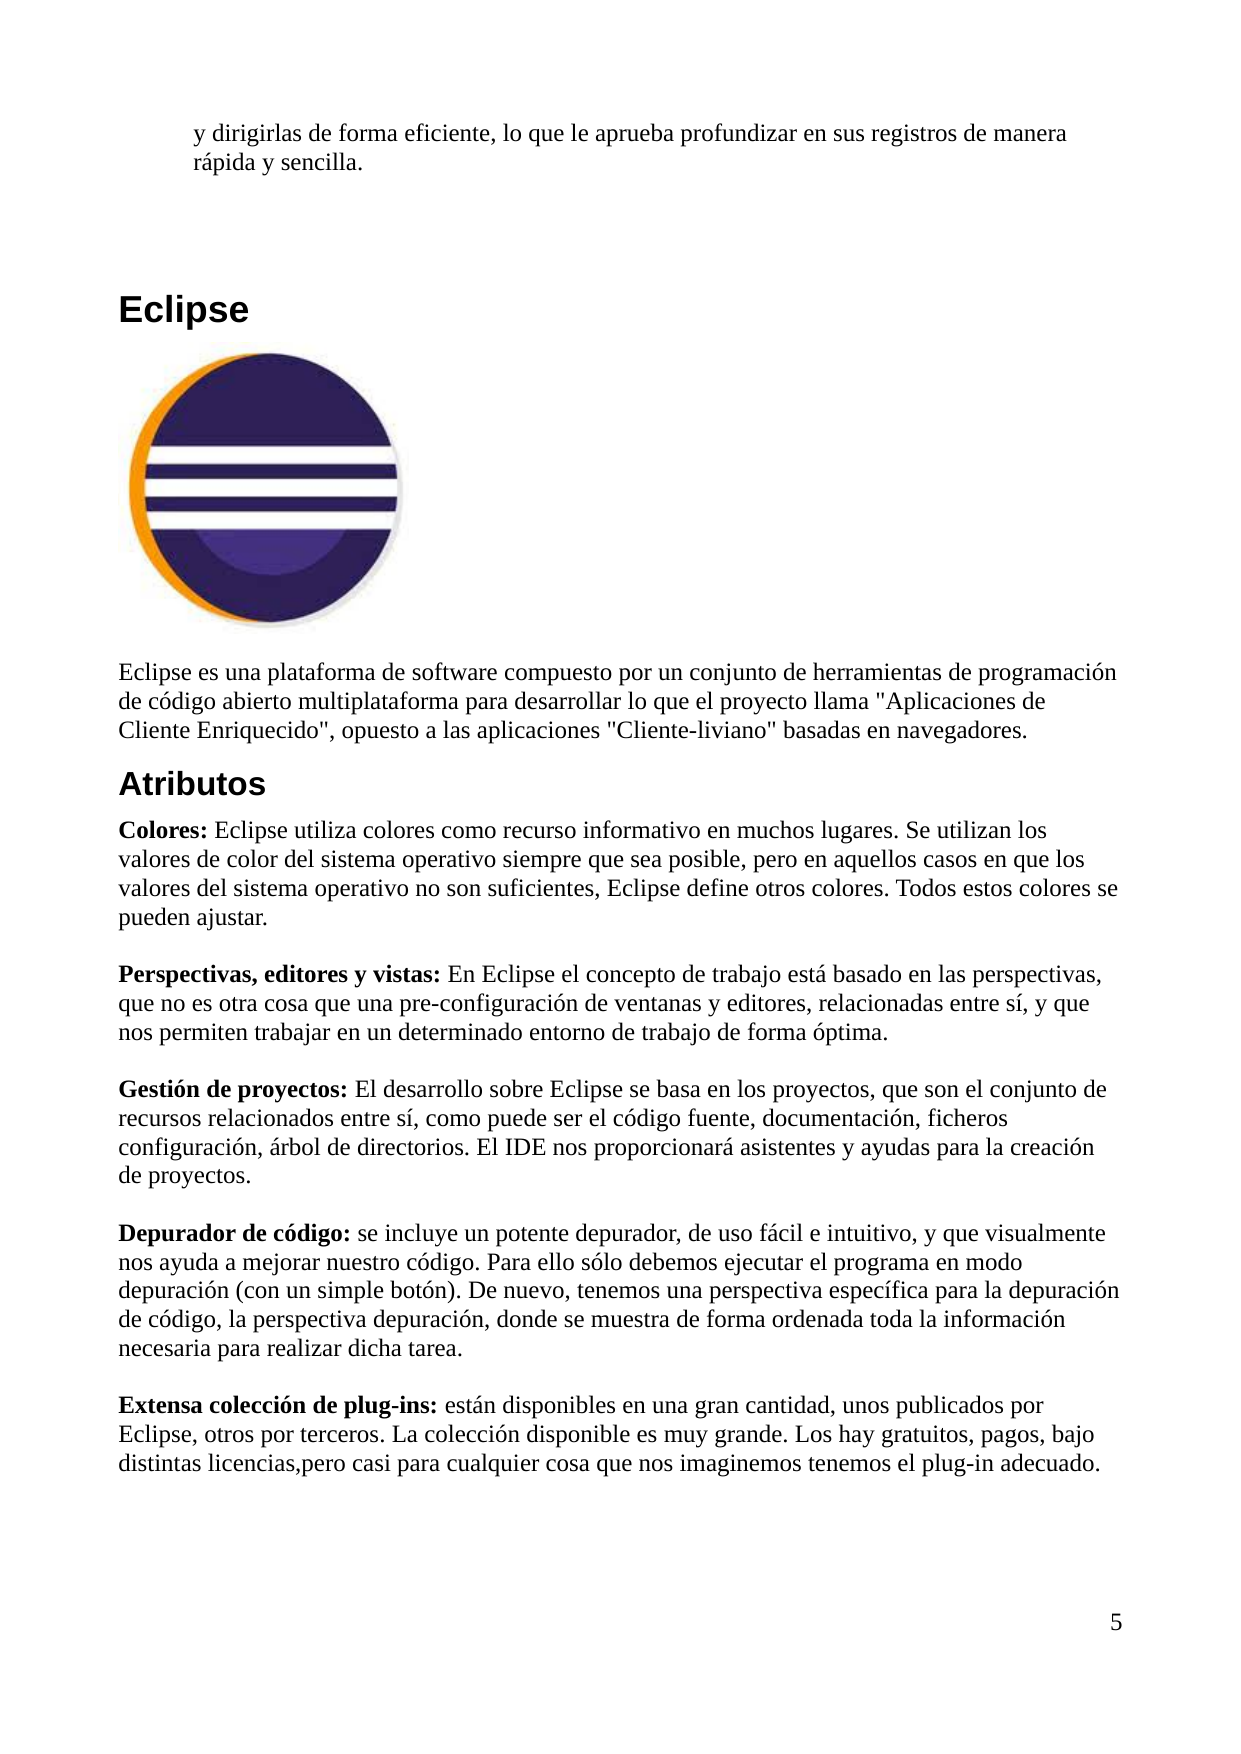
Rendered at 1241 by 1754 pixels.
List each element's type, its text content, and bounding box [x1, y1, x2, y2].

list y dirigirlas de forma eficiente, lo que le aprueba profundizar en sus registros de manera rápida y sencilla. [156, 118, 1122, 176]
subtitle Eclipse [118, 287, 1122, 330]
text Perspectivas, editores y vistas: En Eclipse el concepto de trabajo está basado en las perspectivas, que no es otra cosa que una pre-configuración de ventanas y editores, relacionadas entre sí, y que nos permiten trabajar en un determinado entorno de trabajo de forma óptima. [118, 959, 1122, 1045]
text Depurador de código: se incluye un potente depurador, de uso fácil e intuitivo, y que visualmente nos ayuda a mejorar nuestro código. Para ello sólo debemos ejecutar el programa en modo depuración (con un simple botón). De nuevo, tenemos una perspectiva específica para la depuración de código, la perspectiva depuración, donde se muestra de forma ordenada toda la información necesaria para realizar dicha tarea. [118, 1218, 1122, 1362]
text Colores: Eclipse utiliza colores como recurso informativo en muchos lugares. Se utilizan los valores de color del sistema operativo siempre que sea posible, pero en aquellos casos en que los valores del sistema operativo no son suficientes, Eclipse define otros colores. Todos estos colores se pueden ajustar. [118, 815, 1122, 930]
text Gestión de proyectos: El desarrollo sobre Eclipse se basa en los proyectos, que son el conjunto de recursos relacionados entre sí, como puede ser el código fuente, documentación, ficheros configuración, árbol de directorios. El IDE nos proporcionará asistentes y ayudas para la creación de proyectos. [118, 1074, 1122, 1189]
picture [118, 342, 409, 634]
subtitle Atributos [118, 764, 1122, 803]
text Eclipse es una plataforma de software compuesto por un conjunto de herramientas de programación de código abierto multiplataforma para desarrollar lo que el proyecto llama "Aplicaciones de Cliente Enriquecido", opuesto a las aplicaciones "Cliente-liviano" basadas en navegadores. [118, 657, 1122, 744]
text Extensa colección de plug-ins: están disponibles en una gran cantidad, unos publicados por Eclipse, otros por terceros. La colección disponible es muy grande. Los hay gratuitos, pagos, bajo distintas licencias,pero casi para cualquier cosa que nos imaginemos tenemos el plug-in adecuado. [118, 1390, 1122, 1477]
